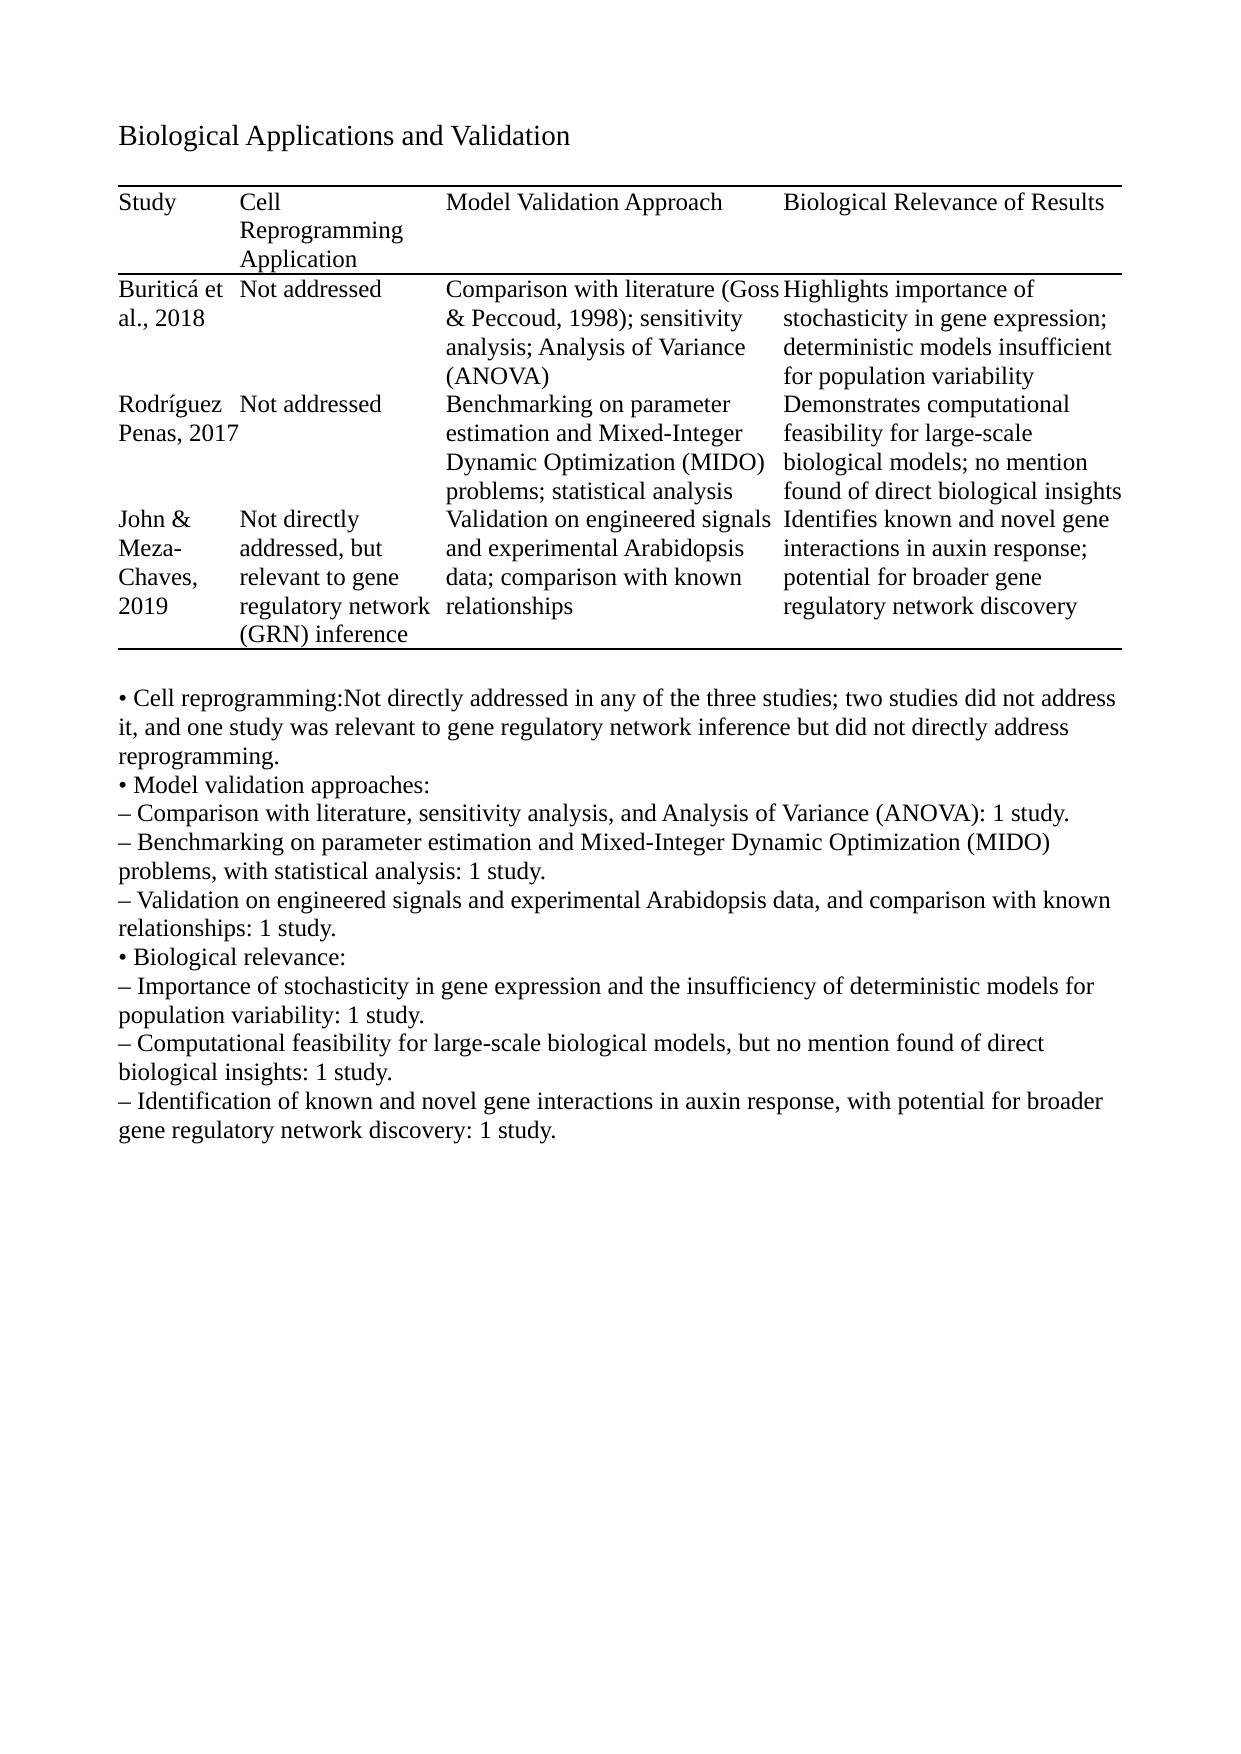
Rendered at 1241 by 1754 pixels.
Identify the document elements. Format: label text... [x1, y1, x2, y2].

table_cell Identifies known and novel gene interactions in auxin response; potential for broader gene regulatory network discovery [783, 619, 1122, 648]
text • Biological relevance: [118, 942, 1122, 971]
text – Benchmarking on parameter estimation and Mixed-Integer Dynamic Optimization (MIDO) problems, with statistical analysis: 1 study. [118, 827, 1122, 885]
table_cell Not addressed [239, 303, 446, 389]
text – Computational feasibility for large-scale biological models, but no mention found of direct biological insights: 1 study. [118, 1028, 1122, 1086]
table_header Model Validation Approach [446, 216, 783, 273]
table_cell John & Meza-Chaves, 2019 [118, 619, 239, 648]
table_header Study [118, 216, 239, 273]
text • Model validation approaches: [118, 770, 1122, 798]
table_header Biological Relevance of Results [783, 216, 1122, 273]
text Biological Applications and Validation [118, 118, 1122, 152]
table_cell Not addressed [239, 418, 446, 504]
text – Importance of stochasticity in gene expression and the insufficiency of deterministic models for population variability: 1 study. [118, 971, 1122, 1028]
text – Identification of known and novel gene interactions in auxin response, with potential for broader gene regulatory network discovery: 1 study. [118, 1086, 1122, 1143]
text – Validation on engineered signals and experimental Arabidopsis data, and comparison with known relationships: 1 study. [118, 885, 1122, 942]
table_cell Buriticá et al., 2018 [118, 332, 239, 389]
table_cell Validation on engineered signals and experimental Arabidopsis data; comparison with known relationships [446, 619, 783, 648]
table_cell Rodríguez Penas, 2017 [118, 447, 239, 504]
text • Cell reprogramming:Not directly addressed in any of the three studies; two studies did not address it, and one study was relevant to gene regulatory network inference but did not directly address reprogramming. [118, 683, 1122, 770]
text – Comparison with literature, sensitivity analysis, and Analysis of Variance (ANOVA): 1 study. [118, 798, 1122, 827]
